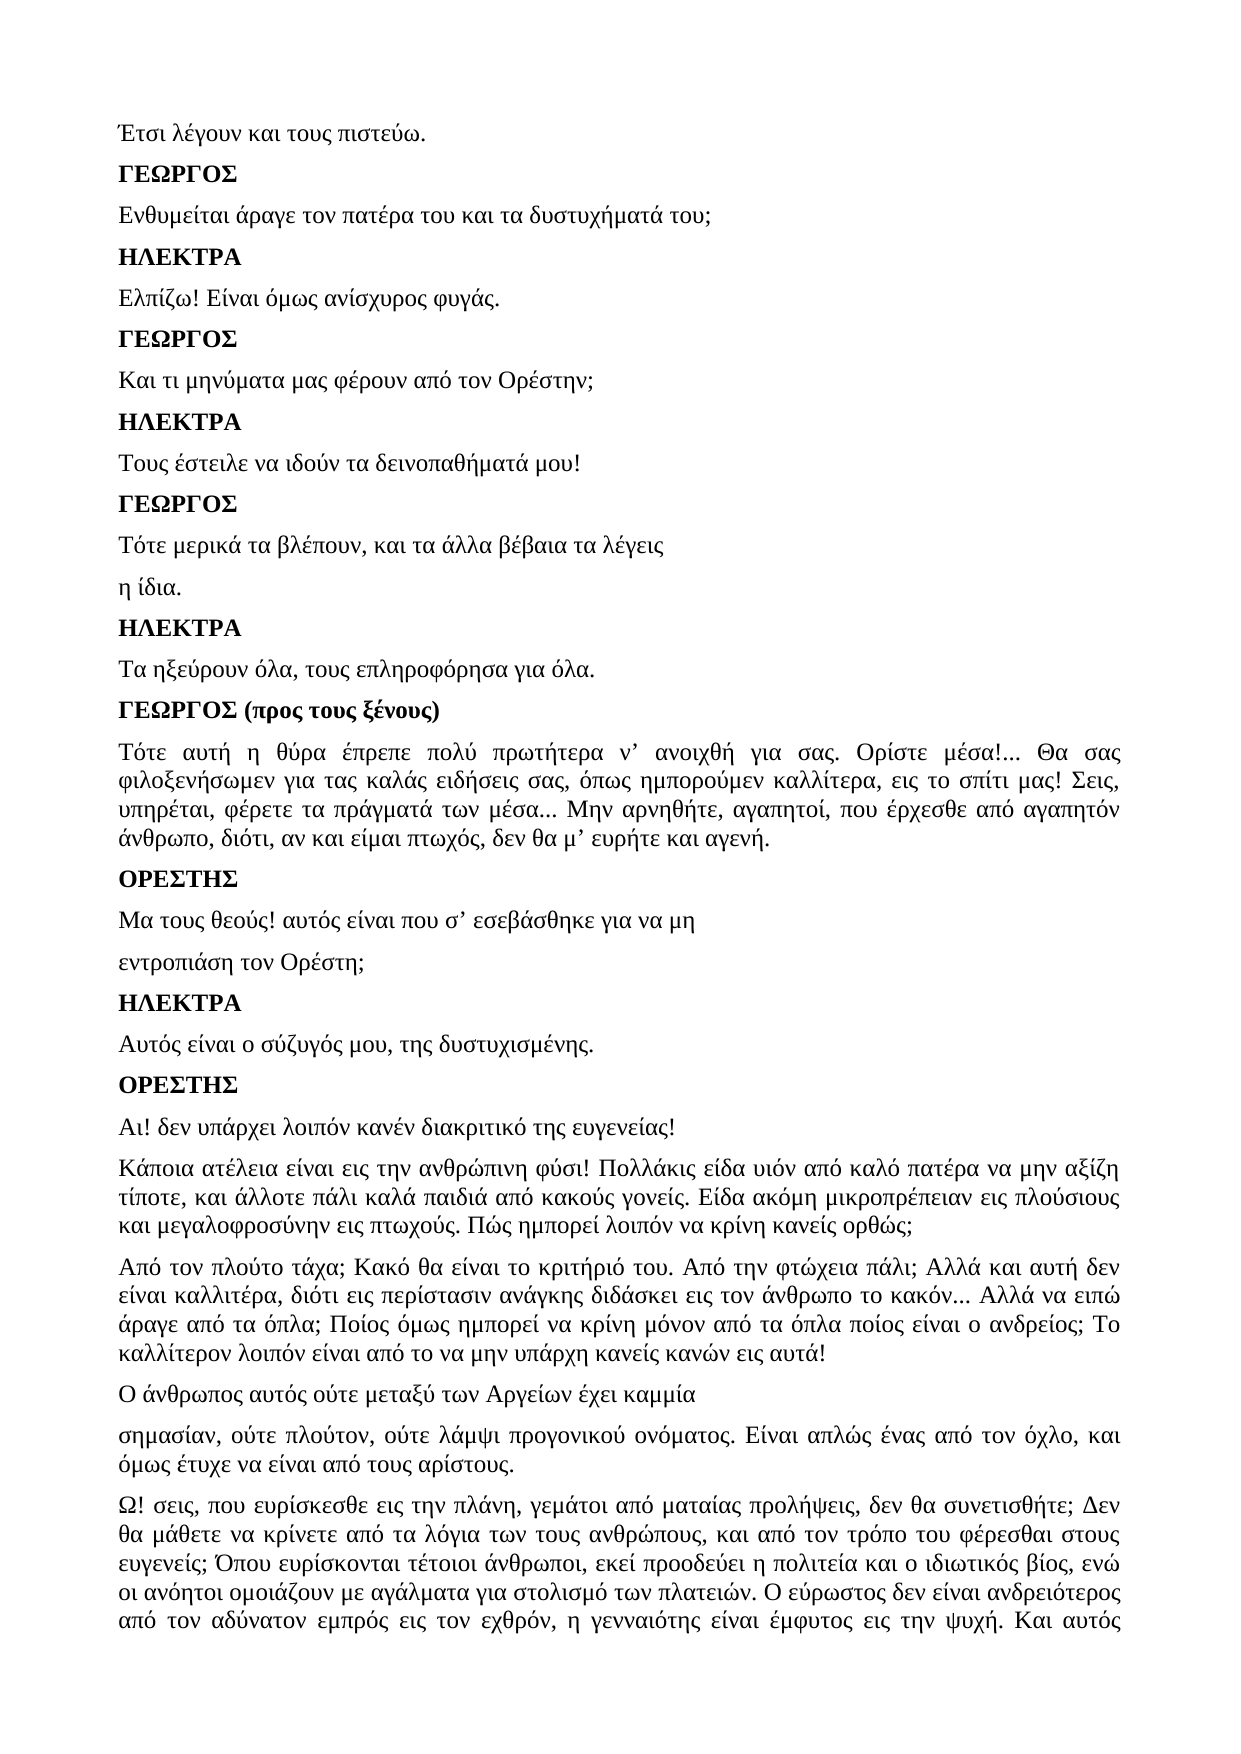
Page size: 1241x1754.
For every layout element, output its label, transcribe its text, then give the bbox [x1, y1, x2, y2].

text ΗΛΕΚΤΡΑ [118, 613, 1122, 642]
text ΟΡΕΣΤΗΣ [118, 864, 1122, 893]
text Τους έστειλε να ιδούν τα δεινοπαθήματά μου! [118, 448, 1122, 477]
text ΗΛΕΚΤΡΑ [118, 242, 1122, 271]
text Τότε μερικά τα βλέπουν, και τα άλλα βέβαια τα λέγεις [118, 531, 1122, 559]
text Έτσι λέγουν και τους πιστεύω. [118, 118, 1122, 147]
text Ελπίζω! Είναι όμως ανίσχυρος φυγάς. [118, 283, 1122, 312]
text εντροπιάση τον Ορέστη; [118, 947, 1122, 976]
text Αι! δεν υπάρχει λοιπόν κανέν διακριτικό της ευγενείας! [118, 1112, 1122, 1141]
text ΓΕΩΡΓΟΣ [118, 159, 1122, 188]
text Και τι μηνύματα μας φέρουν από τον Ορέστην; [118, 366, 1122, 394]
text Τα ηξεύρουν όλα, τους επληροφόρησα για όλα. [118, 654, 1122, 683]
text ΗΛΕΚΤΡΑ [118, 988, 1122, 1017]
text ΓΕΩΡΓΟΣ [118, 324, 1122, 353]
text ΓΕΩΡΓΟΣ [118, 489, 1122, 518]
text σημασίαν, ούτε πλούτον, ούτε λάμψι προγονικού ονόματος. Είναι απλώς ένας από τον όχλο, και όμως έτυχε να είναι από τους αρίστους. [118, 1421, 1122, 1478]
text Από τον πλούτο τάχα; Κακό θα είναι το κριτήριό του. Από την φτώχεια πάλι; Αλλά και αυτή δεν είναι καλλιτέρα, διότι εις περίστασιν ανάγκης διδάσκει εις τον άνθρωπο το κακόν... Αλλά να ειπώ άραγε από τα όπλα; Ποίος όμως ημπορεί να κρίνη μόνον από τα όπλα ποίος είναι ο ανδρείος; Το καλλίτερον λοιπόν είναι από το να μην υπάρχη κανείς κανών εις αυτά! [118, 1252, 1122, 1367]
text η ίδια. [118, 572, 1122, 601]
text Τότε αυτή η θύρα έπρεπε πολύ πρωτήτερα ν’ ανοιχθή για σας. Ορίστε μέσα!... Θα σας φιλοξενήσωμεν για τας καλάς ειδήσεις σας, όπως ημπορούμεν καλλίτερα, εις το σπίτι μας! Σεις, υπηρέται, φέρετε τα πράγματά των μέσα... Μην αρνηθήτε, αγαπητοί, που έρχεσθε από αγαπητόν άνθρωπο, διότι, αν και είμαι πτωχός, δεν θα μ’ ευρήτε και αγενή. [118, 737, 1122, 852]
text Αυτός είναι ο σύζυγός μου, της δυστυχισμένης. [118, 1029, 1122, 1058]
text Ω! σεις, που ευρίσκεσθε εις την πλάνη, γεμάτοι από ματαίας προλήψεις, δεν θα συνετισθήτε; Δεν θα μάθετε να κρίνετε από τα λόγια των τους ανθρώπους, και από τον τρόπο του φέρεσθαι στους ευγενείς; Όπου ευρίσκονται τέτοιοι άνθρωποι, εκεί προοδεύει η πολιτεία και ο ιδιωτικός βίος, ενώ οι ανόητοι ομοιάζουν με αγάλματα για στολισμό των πλατειών. Ο εύρωστος δεν είναι ανδρειότερος από τον αδύνατον εμπρός εις τον εχθρόν, η γενναιότης είναι έμφυτος εις την ψυχή. Και αυτός [118, 1491, 1122, 1634]
text ΟΡΕΣΤΗΣ [118, 1071, 1122, 1099]
text ΓΕΩΡΓΟΣ (προς τους ξένους) [118, 696, 1122, 724]
text Μα τους θεούς! αυτός είναι που σ’ εσεβάσθηκε για να μη [118, 906, 1122, 934]
text Ο άνθρωπος αυτός ούτε μεταξύ των Αργείων έχει καμμία [118, 1379, 1122, 1408]
text Ενθυμείται άραγε τον πατέρα του και τα δυστυχήματά του; [118, 201, 1122, 229]
text ΗΛΕΚΤΡΑ [118, 407, 1122, 436]
text Κάποια ατέλεια είναι εις την ανθρώπινη φύσι! Πολλάκις είδα υιόν από καλό πατέρα να μην αξίζη τίποτε, και άλλοτε πάλι καλά παιδιά από κακούς γονείς. Είδα ακόμη μικροπρέπειαν εις πλούσιους και μεγαλοφροσύνην εις πτωχούς. Πώς ημπορεί λοιπόν να κρίνη κανείς ορθώς; [118, 1153, 1122, 1239]
